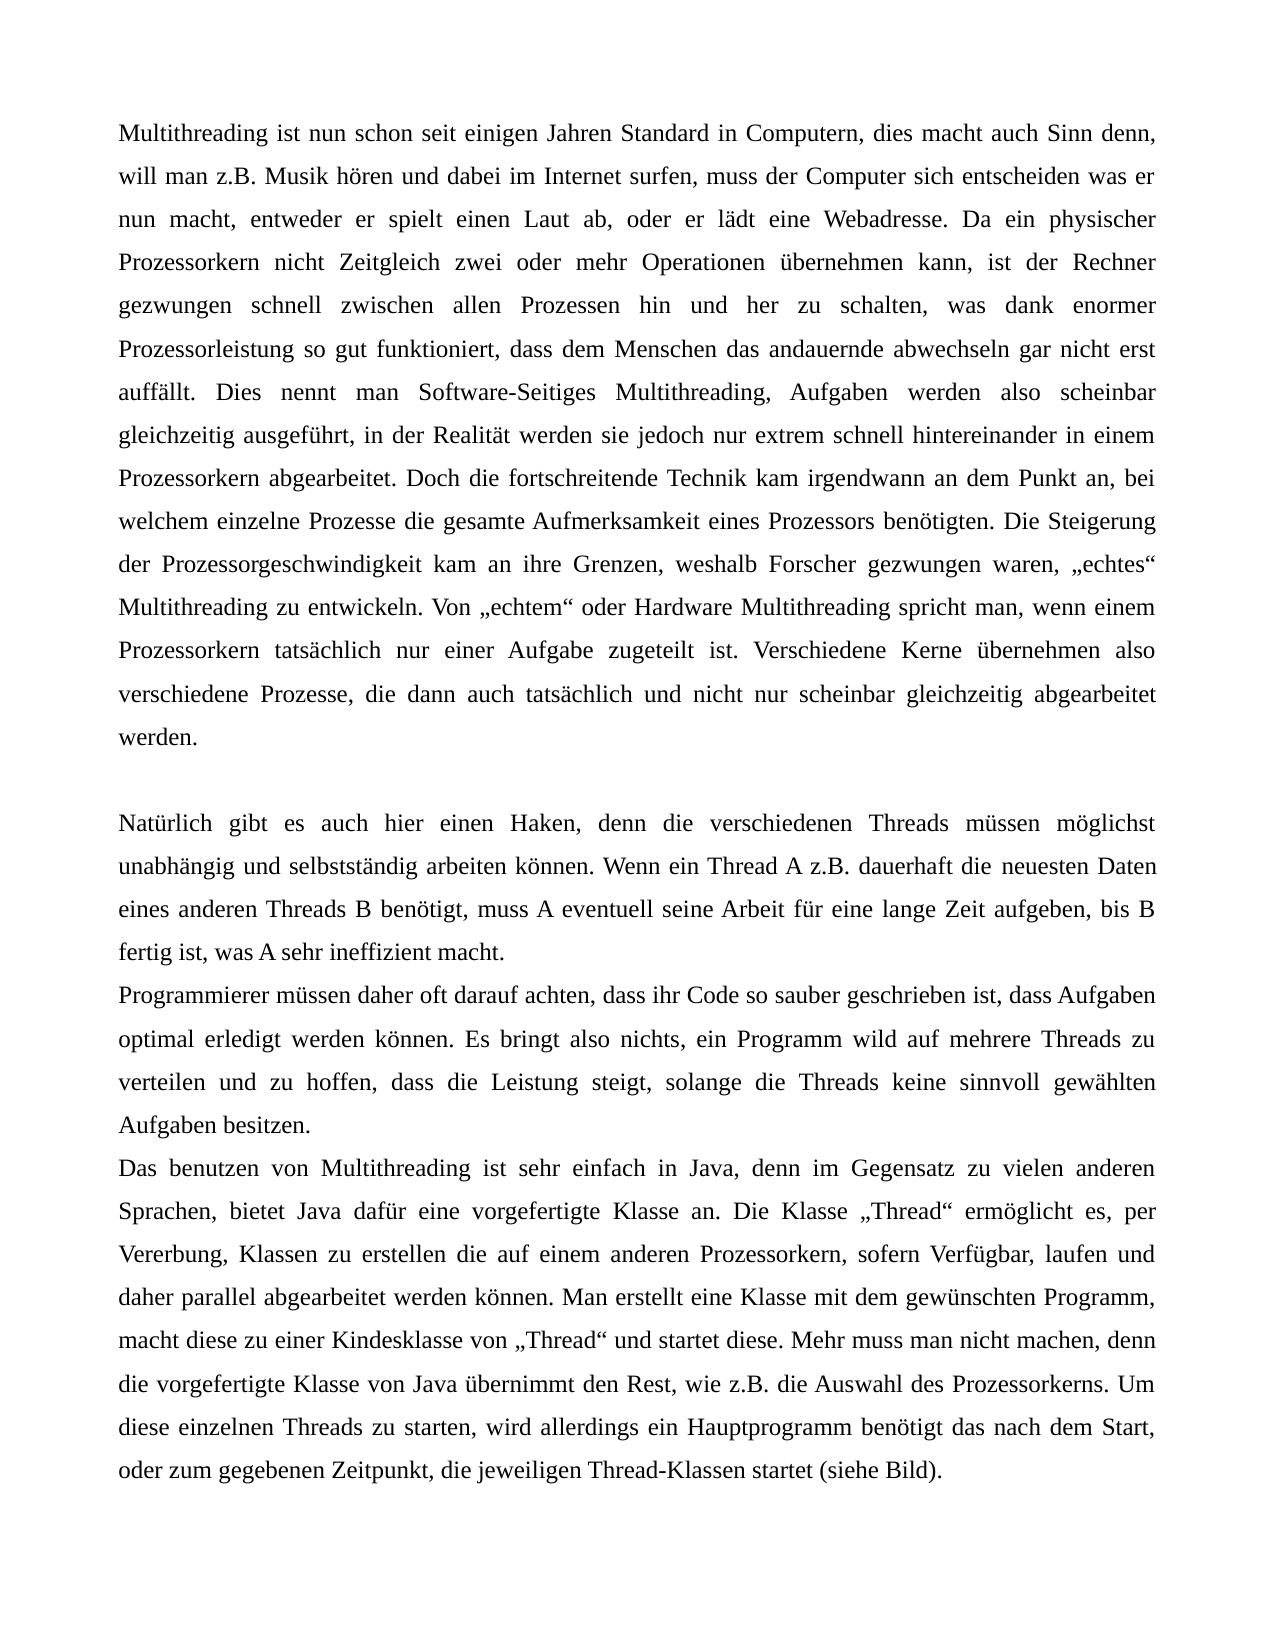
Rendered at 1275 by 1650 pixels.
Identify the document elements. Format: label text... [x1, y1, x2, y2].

text Das benutzen von Multithreading ist sehr einfach in Java, denn im Gegensatz zu vielen anderen Sprachen, bietet Java dafür eine vorgefertigte Klasse an. Die Klasse „Thread“ ermöglicht es, per Vererbung, Klassen zu erstellen die auf einem anderen Prozessorkern, sofern Verfügbar, laufen und daher parallel abgearbeitet werden können. Man erstellt eine Klasse mit dem gewünschten Programm, macht diese zu einer Kindesklasse von „Thread“ und startet diese. Mehr muss man nicht machen, denn die vorgefertigte Klasse von Java übernimmt den Rest, wie z.B. die Auswahl des Prozessorkerns. Um diese einzelnen Threads zu starten, wird allerdings ein Hauptprogramm benötigt das nach dem Start, oder zum gegebenen Zeitpunkt, die jeweiligen Thread-Klassen startet (siehe Bild). [118, 1153, 1157, 1484]
text Natürlich gibt es auch hier einen Haken, denn die verschiedenen Threads müssen möglichst unabhängig und selbstständig arbeiten können. Wenn ein Thread A z.B. dauerhaft die neuesten Daten eines anderen Threads B benötigt, muss A eventuell seine Arbeit für eine lange Zeit aufgeben, bis B fertig ist, was A sehr ineffizient macht. [118, 808, 1157, 966]
text Programmierer müssen daher oft darauf achten, dass ihr Code so sauber geschrieben ist, dass Aufgaben optimal erledigt werden können. Es bringt also nichts, ein Programm wild auf mehrere Threads zu verteilen und zu hoffen, dass die Leistung steigt, solange die Threads keine sinnvoll gewählten Aufgaben besitzen. [118, 981, 1157, 1139]
text Multithreading ist nun schon seit einigen Jahren Standard in Computern, dies macht auch Sinn denn, will man z.B. Musik hören und dabei im Internet surfen, muss der Computer sich entscheiden was er nun macht, entweder er spielt einen Laut ab, oder er lädt eine Webadresse. Da ein physischer Prozessorkern nicht Zeitgleich zwei oder mehr Operationen übernehmen kann, ist der Rechner gezwungen schnell zwischen allen Prozessen hin und her zu schalten, was dank enormer Prozessorleistung so gut funktioniert, dass dem Menschen das andauernde abwechseln gar nicht erst auffällt. Dies nennt man Software-Seitiges Multithreading, Aufgaben werden also scheinbar gleichzeitig ausgeführt, in der Realität werden sie jedoch nur extrem schnell hintereinander in einem Prozessorkern abgearbeitet. Doch die fortschreitende Technik kam irgendwann an dem Punkt an, bei welchem einzelne Prozesse die gesamte Aufmerksamkeit eines Prozessors benötigten. Die Steigerung der Prozessorgeschwindigkeit kam an ihre Grenzen, weshalb Forscher gezwungen waren, „echtes“ Multithreading zu entwickeln. Von „echtem“ oder Hardware Multithreading spricht man, wenn einem Prozessorkern tatsächlich nur einer Aufgabe zugeteilt ist. Verschiedene Kerne übernehmen also verschiedene Prozesse, die dann auch tatsächlich und nicht nur scheinbar gleichzeitig abgearbeitet werden. [118, 118, 1157, 751]
